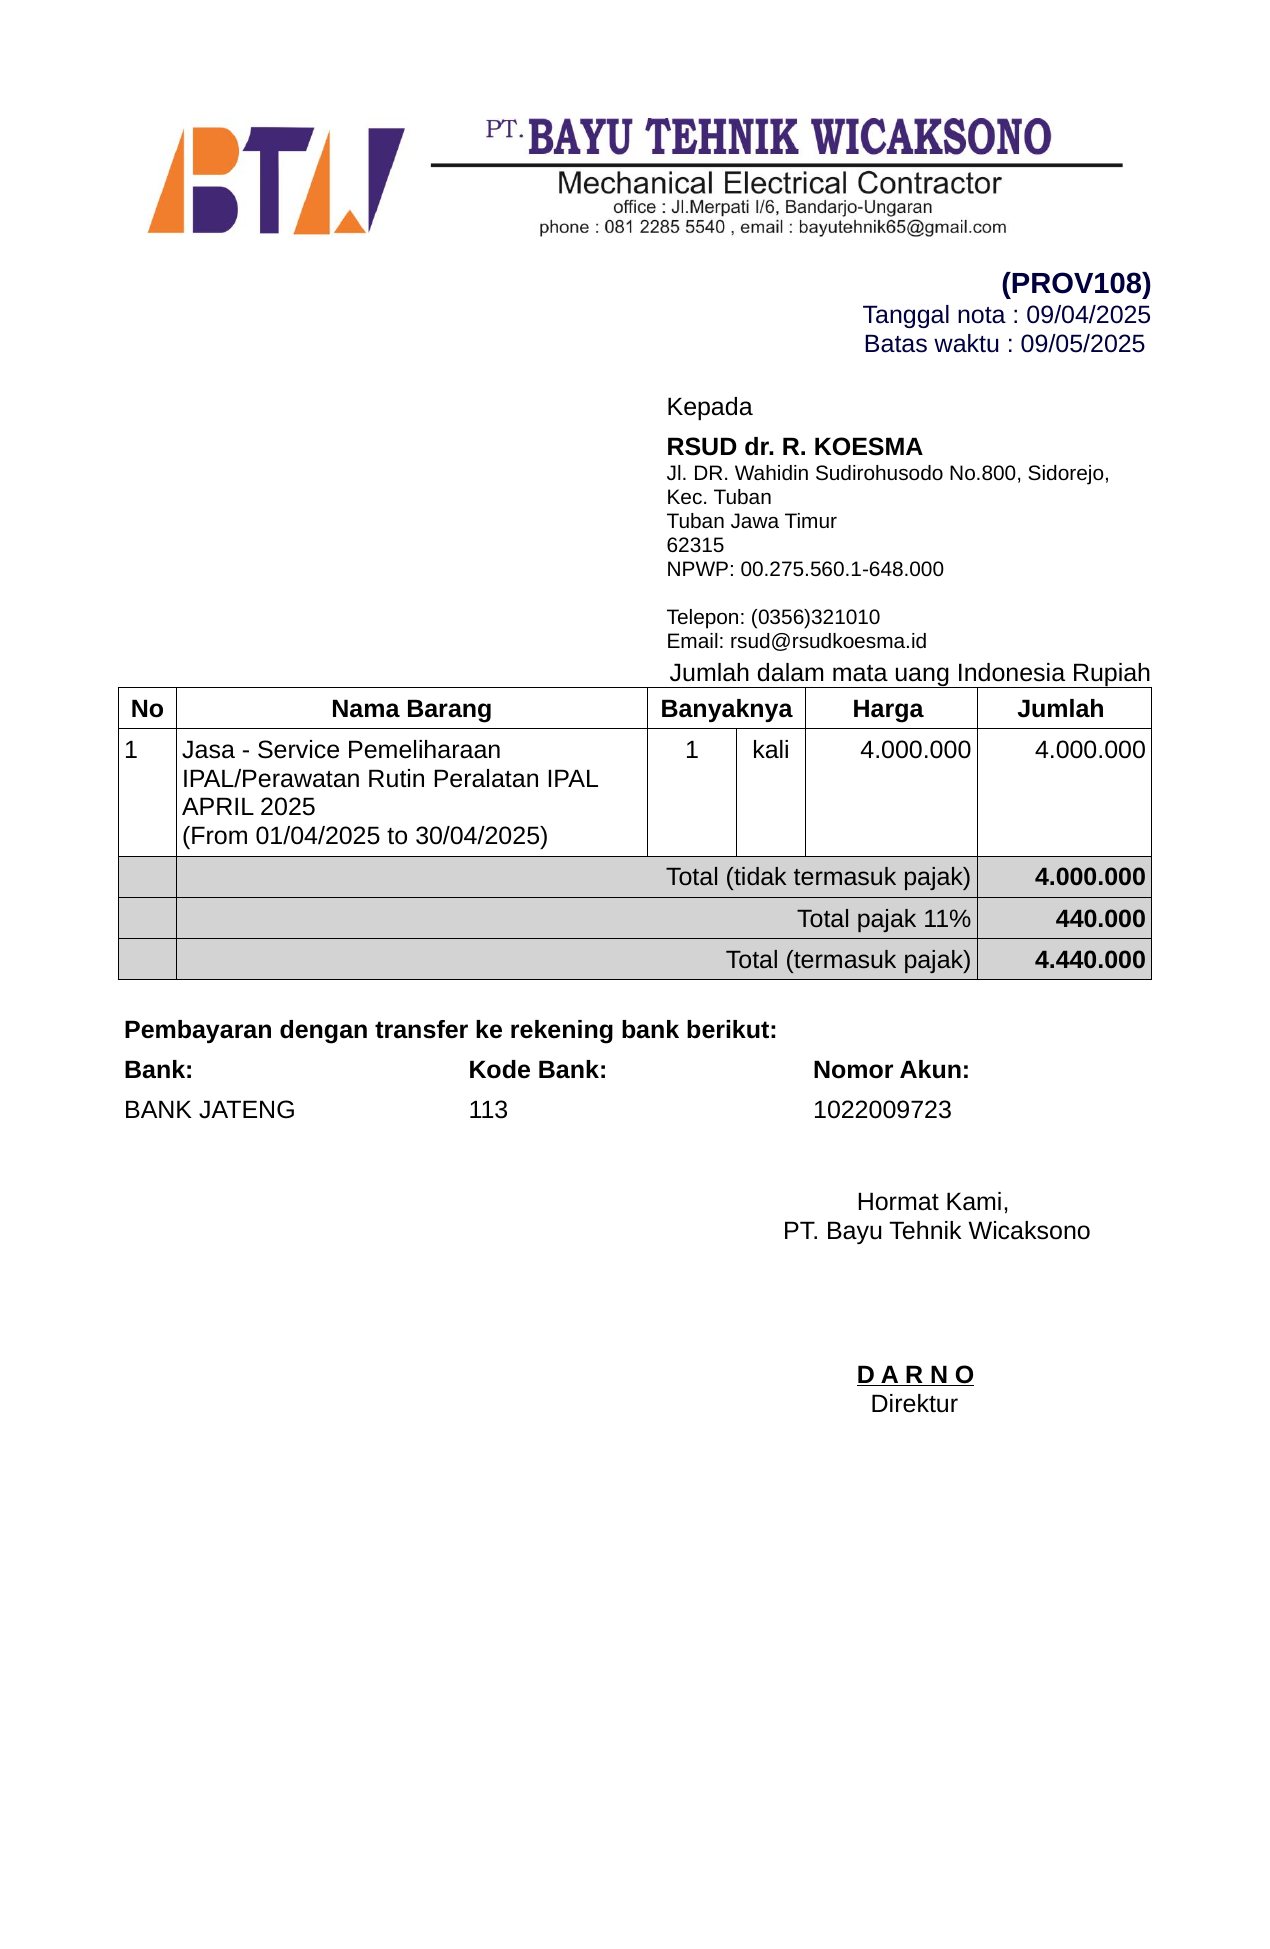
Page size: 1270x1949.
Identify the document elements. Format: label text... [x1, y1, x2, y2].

table_header [807, 1009, 1152, 1049]
table_cell 4.440.000 [978, 939, 1151, 979]
table_cell 113 [463, 1090, 807, 1130]
table_header No [119, 688, 176, 728]
table_header Kepada [661, 386, 1152, 426]
text (PROV108) [118, 266, 1152, 300]
table_cell Kode Bank: [463, 1049, 807, 1089]
table_cell 1022009723 [807, 1090, 1152, 1130]
table_cell [118, 426, 607, 658]
table_cell 440.000 [978, 898, 1151, 938]
table_cell 4.000.000 [978, 857, 1151, 897]
table_cell [119, 857, 176, 897]
table_cell Nomor Akun: [807, 1049, 1152, 1089]
table_header [118, 386, 607, 426]
table_cell 1 [648, 729, 736, 856]
table_cell [119, 898, 176, 938]
table_header Nama Barang [177, 688, 647, 728]
table_cell Total pajak 11% [177, 898, 977, 938]
text D A R N O [118, 1360, 1152, 1388]
table_cell Total (termasuk pajak) [177, 939, 977, 979]
table_cell Bank: [118, 1049, 463, 1089]
picture [147, 118, 1123, 237]
table_header Banyaknya [648, 688, 805, 728]
table_cell 1 [119, 729, 176, 856]
table_header Pembayaran dengan transfer ke rekening bank berikut: [118, 1009, 807, 1049]
text Batas waktu : 09/05/2025 [118, 328, 1152, 357]
text Hormat Kami, [118, 1187, 1152, 1216]
table_cell RSUD dr. R. KOESMA Jl. DR. Wahidin Sudirohusodo No.800, Sidorejo, Kec. Tuban Tuban Jawa Timur 62315 NPWP: 00.275.560.1-648.000 Telepon: (0356)321010 Email: rsud@rsudkoesma.id [661, 426, 1152, 658]
text PT. Bayu Tehnik Wicaksono [118, 1216, 1152, 1245]
table_cell 4.000.000 [978, 729, 1151, 856]
text Direktur [118, 1388, 1152, 1417]
text Tanggal nota : 09/04/2025 [118, 300, 1152, 328]
table_header Harga [806, 688, 977, 728]
table_cell Total (tidak termasuk pajak) [177, 857, 977, 897]
table_header Jumlah [978, 688, 1151, 728]
table_cell Jasa - Service Pemeliharaan IPAL/Perawatan Rutin Peralatan IPAL APRIL 2025 (From 01/04/2025 to 30/04/2025) [177, 729, 647, 856]
table_cell [607, 426, 661, 658]
table_cell BANK JATENG [118, 1090, 463, 1130]
text Jumlah dalam mata uang Indonesia Rupiah [118, 658, 1152, 687]
table_cell [119, 939, 176, 979]
table_cell kali [737, 729, 805, 856]
table_header [607, 386, 661, 426]
table_cell 4.000.000 [806, 729, 977, 856]
